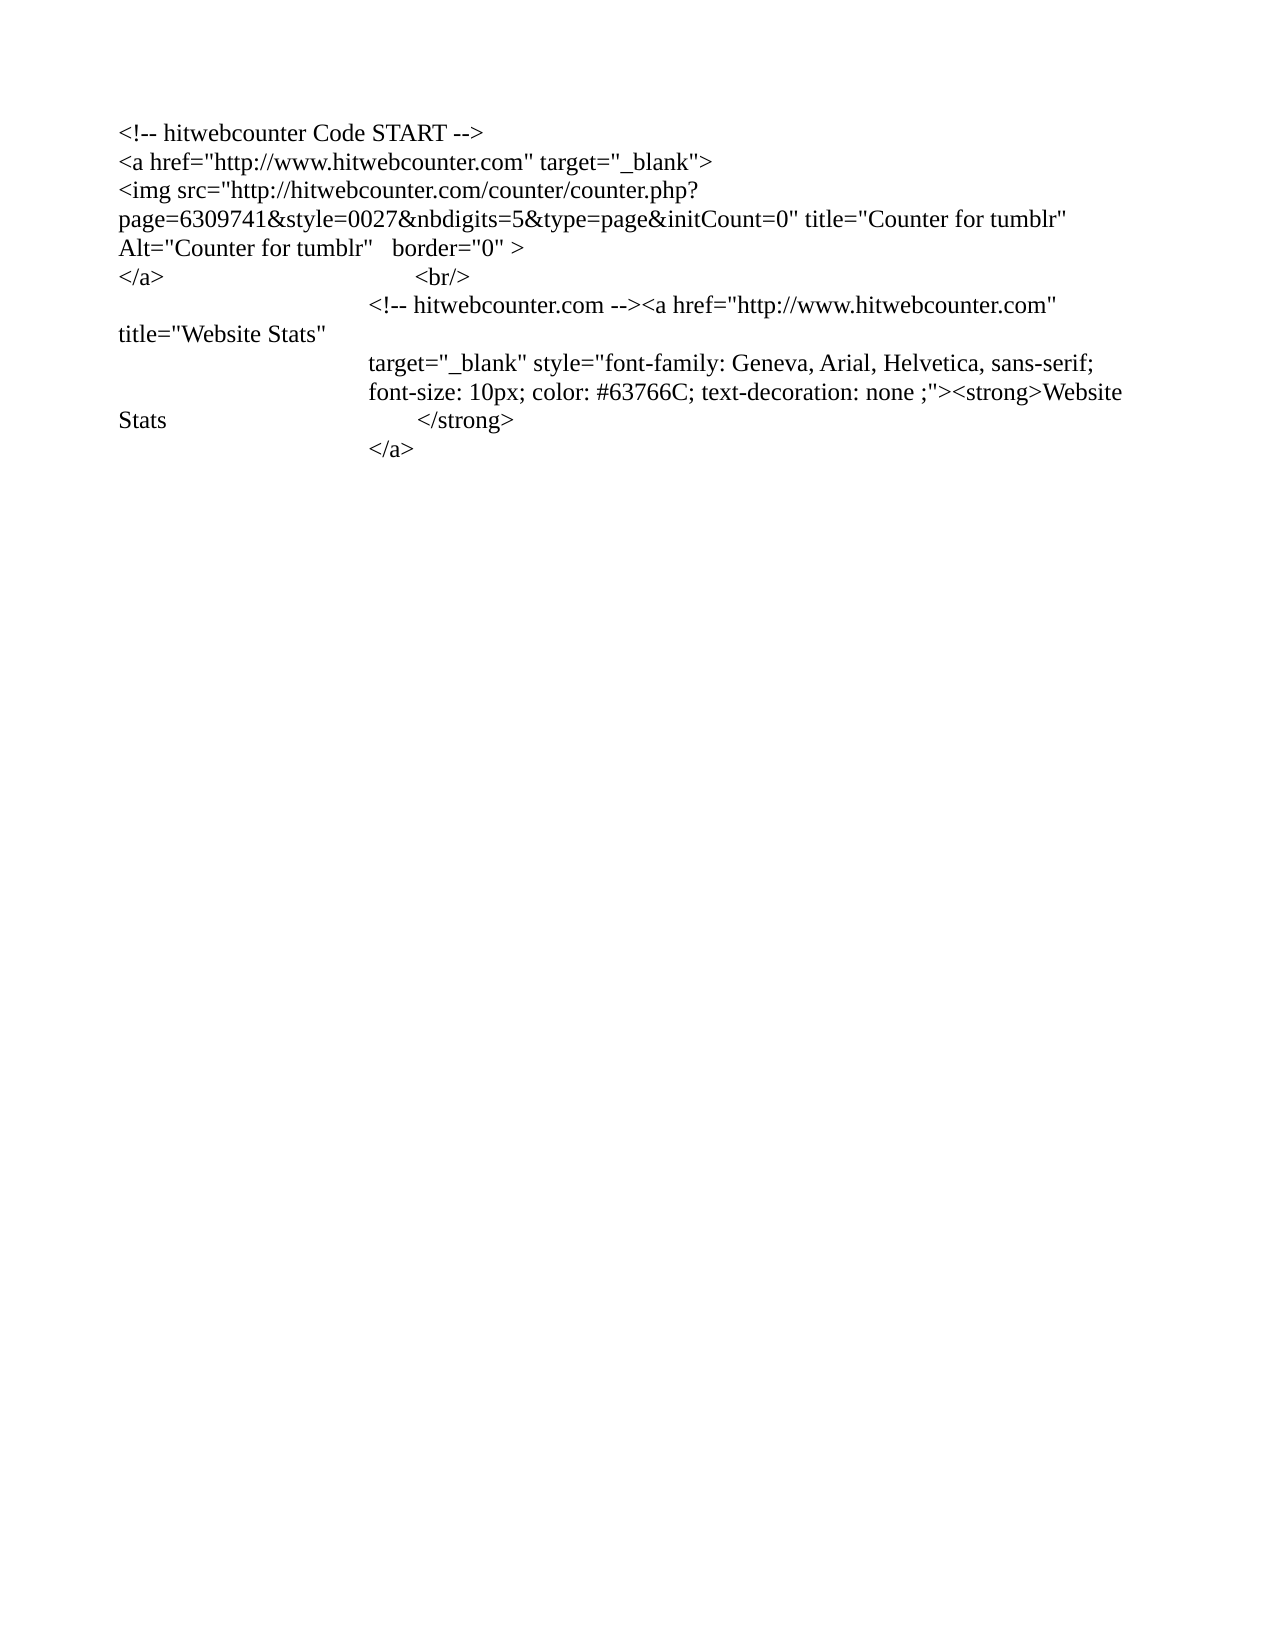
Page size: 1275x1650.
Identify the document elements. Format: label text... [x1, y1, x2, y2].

text <!-- hitwebcounter Code START --> [118, 118, 1157, 147]
text <img src="http://hitwebcounter.com/counter/counter.php?page=6309741&style=0027&nbdigits=5&type=page&initCount=0" title="Counter for tumblr" Alt="Counter for tumblr" border="0" > [118, 176, 1157, 262]
text target="_blank" style="font-family: Geneva, Arial, Helvetica, sans-serif; [118, 348, 1157, 377]
text <a href="http://www.hitwebcounter.com" target="_blank"> [118, 147, 1157, 176]
text </a> [118, 434, 1157, 463]
text <!-- hitwebcounter.com --><a href="http://www.hitwebcounter.com" title="Website Stats" [118, 291, 1157, 348]
text font-size: 10px; color: #63766C; text-decoration: none ;"><strong>Website Stats </strong> [118, 377, 1157, 434]
text </a> <br/> [118, 262, 1157, 291]
